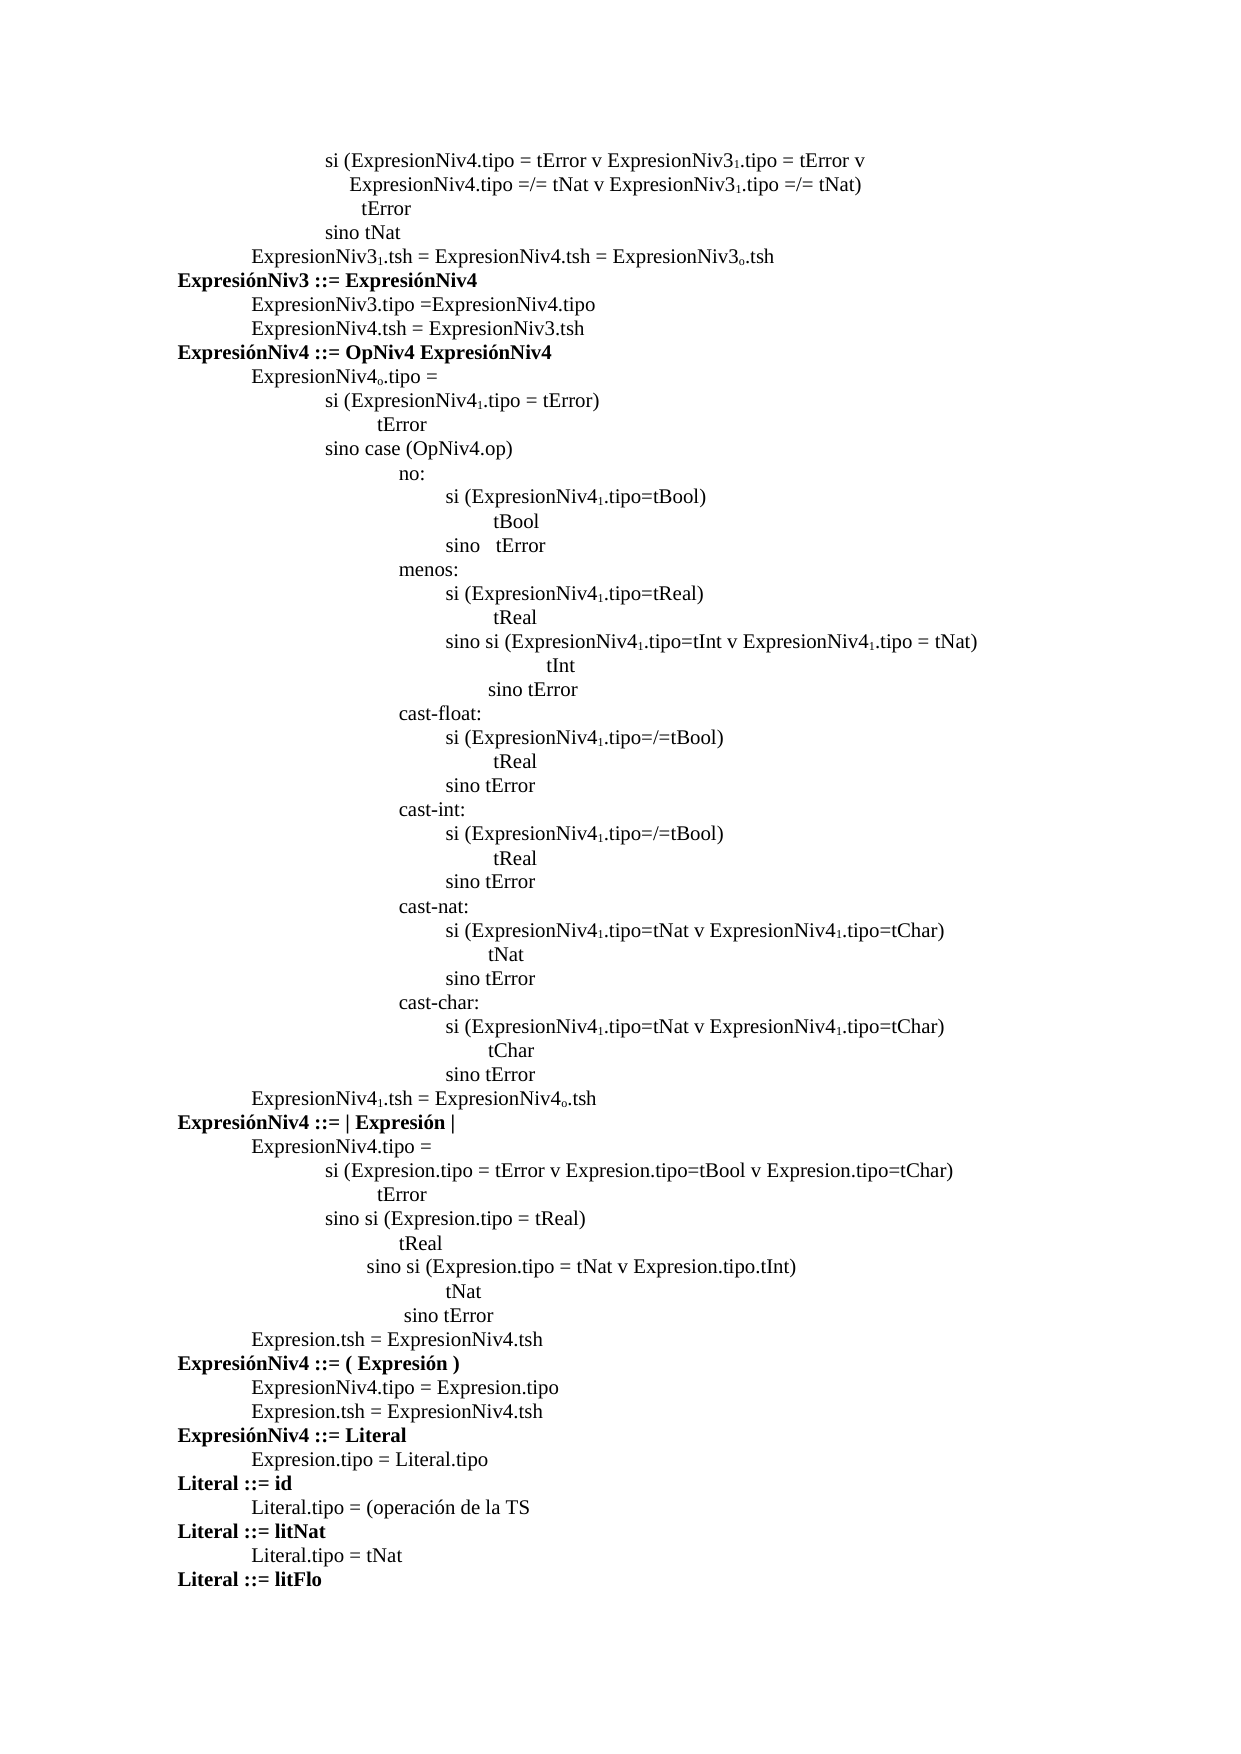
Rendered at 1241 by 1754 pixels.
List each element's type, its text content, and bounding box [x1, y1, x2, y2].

text Literal.tipo = (operación de la TS [177, 1495, 1063, 1519]
text ExpresionNiv41.tsh = ExpresionNiv4o.tsh [177, 1086, 1063, 1110]
text sino tNat [177, 220, 1063, 244]
text tReal [177, 749, 1063, 773]
text tChar [177, 1038, 1063, 1062]
text ExpresionNiv4.tipo =/= tNat v ExpresionNiv31.tipo =/= tNat) [177, 172, 1063, 196]
text no: [177, 460, 1063, 484]
text si (ExpresionNiv41.tipo=/=tBool) [177, 821, 1063, 845]
text si (ExpresionNiv41.tipo=tReal) [177, 581, 1063, 605]
text tError [177, 1182, 1063, 1206]
text ExpresionNiv3.tipo =ExpresionNiv4.tipo [177, 292, 1063, 316]
text ExpresionNiv4o.tipo = [177, 364, 1063, 388]
text si (ExpresionNiv41.tipo = tError) [177, 388, 1063, 412]
text Expresion.tsh = ExpresionNiv4.tsh [177, 1327, 1063, 1351]
text ExpresionNiv4.tipo = [177, 1134, 1063, 1158]
text si (ExpresionNiv4.tipo = tError v ExpresionNiv31.tipo = tError v [177, 148, 1063, 172]
text Literal ::= litFlo [177, 1567, 1063, 1591]
text tInt [177, 653, 1063, 677]
text tNat [177, 1278, 1063, 1303]
text sino si (Expresion.tipo = tNat v Expresion.tipo.tInt) [177, 1254, 1063, 1278]
text tReal [177, 1230, 1063, 1254]
text ExpresionNiv31.tsh = ExpresionNiv4.tsh = ExpresionNiv3o.tsh [177, 244, 1063, 268]
text Expresion.tipo = Literal.tipo [177, 1447, 1063, 1471]
text ExpresiónNiv4 ::= OpNiv4 ExpresiónNiv4 [177, 340, 1063, 364]
text tError [177, 196, 1063, 220]
text Literal ::= id [177, 1471, 1063, 1495]
text sino tError [177, 1062, 1063, 1086]
text cast-float: [177, 701, 1063, 725]
text ExpresionNiv4.tsh = ExpresionNiv3.tsh [177, 316, 1063, 340]
text tNat [177, 942, 1063, 966]
text cast-char: [177, 990, 1063, 1014]
text menos: [177, 557, 1063, 581]
text sino tError [177, 677, 1063, 701]
text sino case (OpNiv4.op) [177, 436, 1063, 460]
text si (ExpresionNiv41.tipo=/=tBool) [177, 725, 1063, 749]
text Literal.tipo = tNat [177, 1543, 1063, 1567]
text cast-int: [177, 797, 1063, 821]
text ExpresiónNiv4 ::= Literal [177, 1423, 1063, 1447]
text si (ExpresionNiv41.tipo=tBool) [177, 484, 1063, 508]
text sino si (Expresion.tipo = tReal) [177, 1206, 1063, 1230]
text ExpresiónNiv4 ::= ( Expresión ) [177, 1351, 1063, 1375]
text sino tError [177, 869, 1063, 893]
text ExpresiónNiv3 ::= ExpresiónNiv4 [177, 268, 1063, 292]
text si (Expresion.tipo = tError v Expresion.tipo=tBool v Expresion.tipo=tChar) [177, 1158, 1063, 1182]
text Literal ::= litNat [177, 1519, 1063, 1543]
text sino si (ExpresionNiv41.tipo=tInt v ExpresionNiv41.tipo = tNat) [177, 629, 1063, 653]
text tReal [177, 605, 1063, 629]
text si (ExpresionNiv41.tipo=tNat v ExpresionNiv41.tipo=tChar) [177, 918, 1063, 942]
text ExpresionNiv4.tipo = Expresion.tipo [177, 1375, 1063, 1399]
text tError [177, 412, 1063, 436]
text sino tError [177, 533, 1063, 557]
text Expresion.tsh = ExpresionNiv4.tsh [177, 1399, 1063, 1423]
text tBool [177, 508, 1063, 533]
text sino tError [177, 1303, 1063, 1327]
text sino tError [177, 966, 1063, 990]
text cast-nat: [177, 893, 1063, 918]
text si (ExpresionNiv41.tipo=tNat v ExpresionNiv41.tipo=tChar) [177, 1014, 1063, 1038]
text ExpresiónNiv4 ::= | Expresión | [177, 1110, 1063, 1134]
text tReal [177, 845, 1063, 869]
text sino tError [177, 773, 1063, 797]
